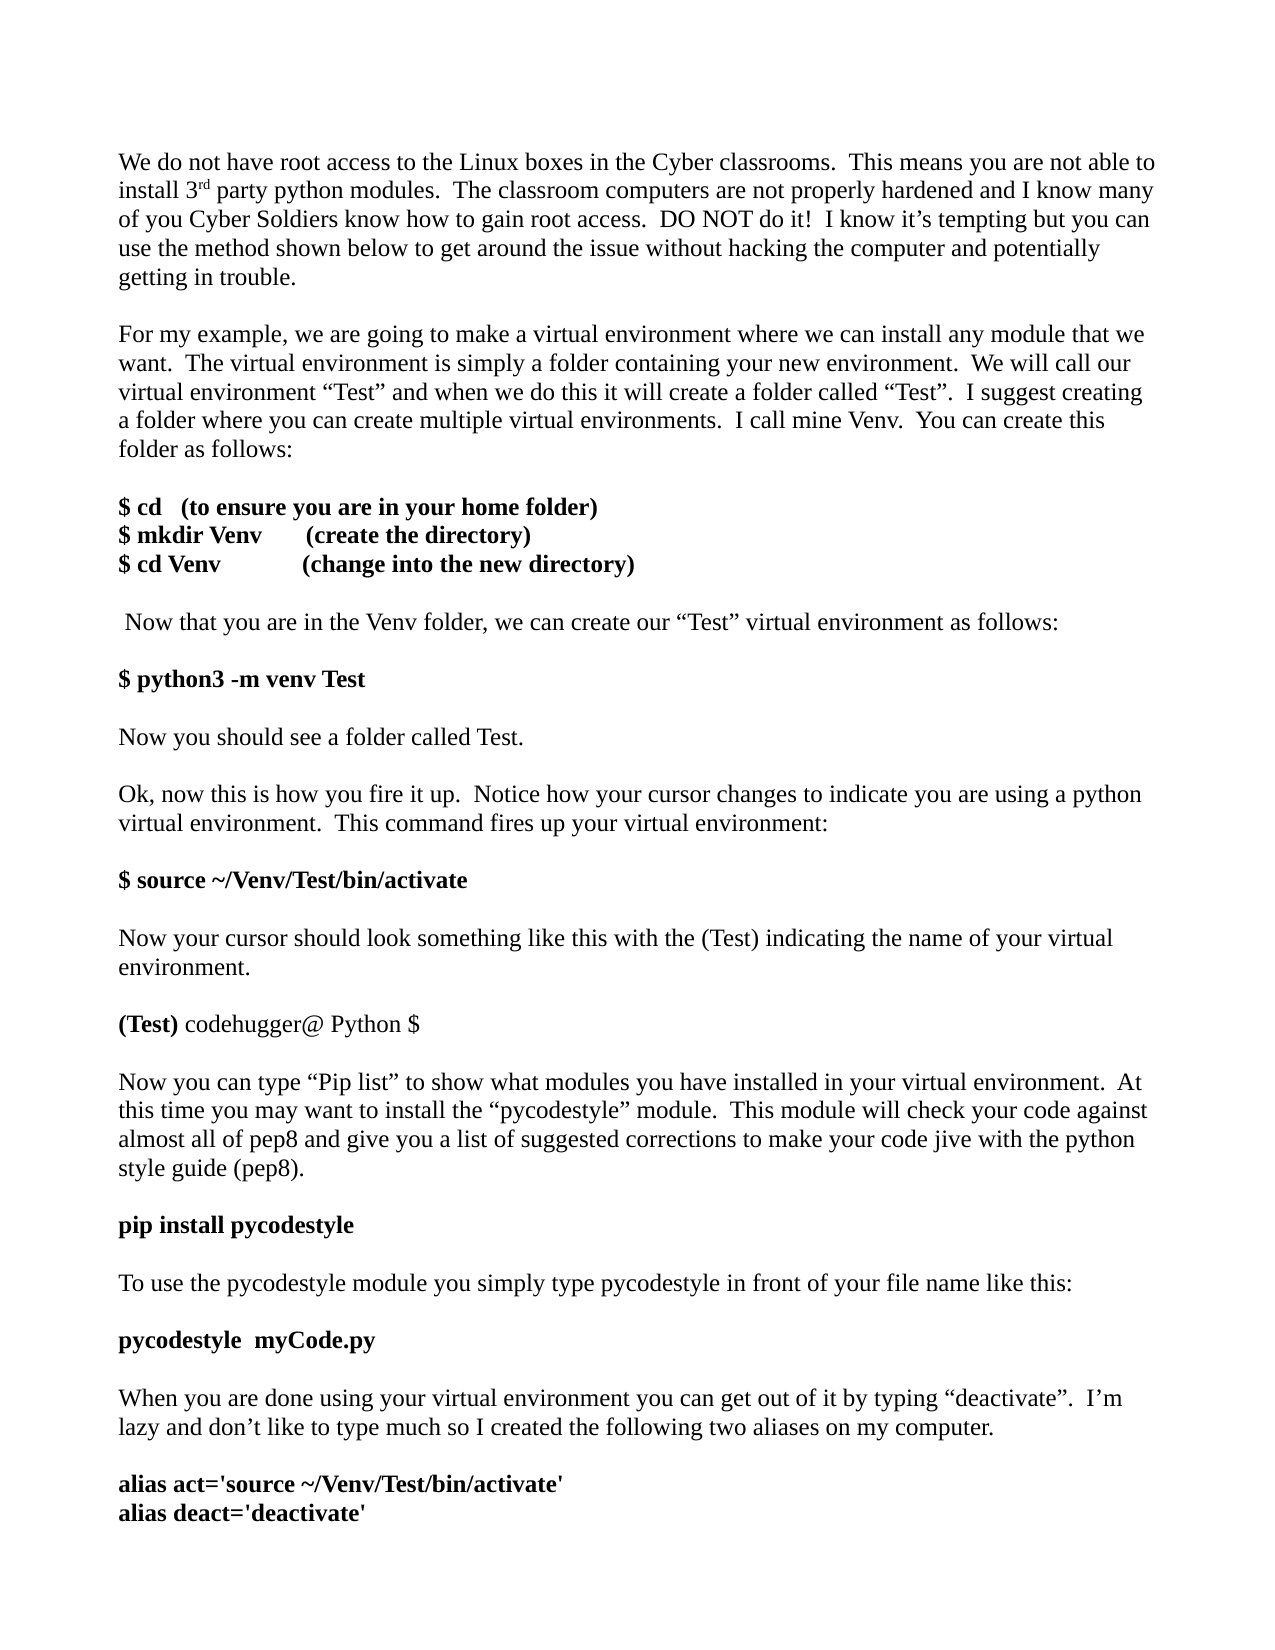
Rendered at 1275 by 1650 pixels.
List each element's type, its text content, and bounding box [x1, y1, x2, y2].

text We do not have root access to the Linux boxes in the Cyber classrooms. This means you are not able to install 3rd party python modules. The classroom computers are not properly hardened and I know many of you Cyber Soldiers know how to gain root access. DO NOT do it! I know it’s tempting but you can use the method shown below to get around the issue without hacking the computer and potentially getting in trouble. [118, 147, 1157, 291]
text pip install pycodestyle [118, 1211, 1157, 1239]
text $ mkdir Venv (create the directory) [118, 521, 1157, 549]
text $ source ~/Venv/Test/bin/activate [118, 866, 1157, 894]
text $ cd (to ensure you are in your home folder) [118, 492, 1157, 521]
text alias deact='deactivate' [118, 1498, 1157, 1527]
text Now you should see a folder called Test. [118, 722, 1157, 751]
text Now that you are in the Venv folder, we can create our “Test” virtual environment as follows: [118, 607, 1157, 636]
text alias act='source ~/Venv/Test/bin/activate' [118, 1469, 1157, 1498]
text When you are done using your virtual environment you can get out of it by typing “deactivate”. I’m lazy and don’t like to type much so I created the following two aliases on my computer. [118, 1383, 1157, 1441]
text Ok, now this is how you fire it up. Notice how your cursor changes to indicate you are using a python virtual environment. This command fires up your virtual environment: [118, 779, 1157, 837]
text (Test) codehugger@ Python $ [118, 1009, 1157, 1038]
text $ cd Venv (change into the new directory) [118, 549, 1157, 578]
text To use the pycodestyle module you simply type pycodestyle in front of your file name like this: [118, 1268, 1157, 1297]
text pycodestyle myCode.py [118, 1326, 1157, 1354]
text Now you can type “Pip list” to show what modules you have installed in your virtual environment. At this time you may want to install the “pycodestyle” module. This module will check your code against almost all of pep8 and give you a list of suggested corrections to make your code jive with the python style guide (pep8). [118, 1067, 1157, 1182]
text Now your cursor should look something like this with the (Test) indicating the name of your virtual environment. [118, 923, 1157, 981]
text $ python3 -m venv Test [118, 664, 1157, 693]
text For my example, we are going to make a virtual environment where we can install any module that we want. The virtual environment is simply a folder containing your new environment. We will call our virtual environment “Test” and when we do this it will create a folder called “Test”. I suggest creating a folder where you can create multiple virtual environments. I call mine Venv. You can create this folder as follows: [118, 319, 1157, 463]
